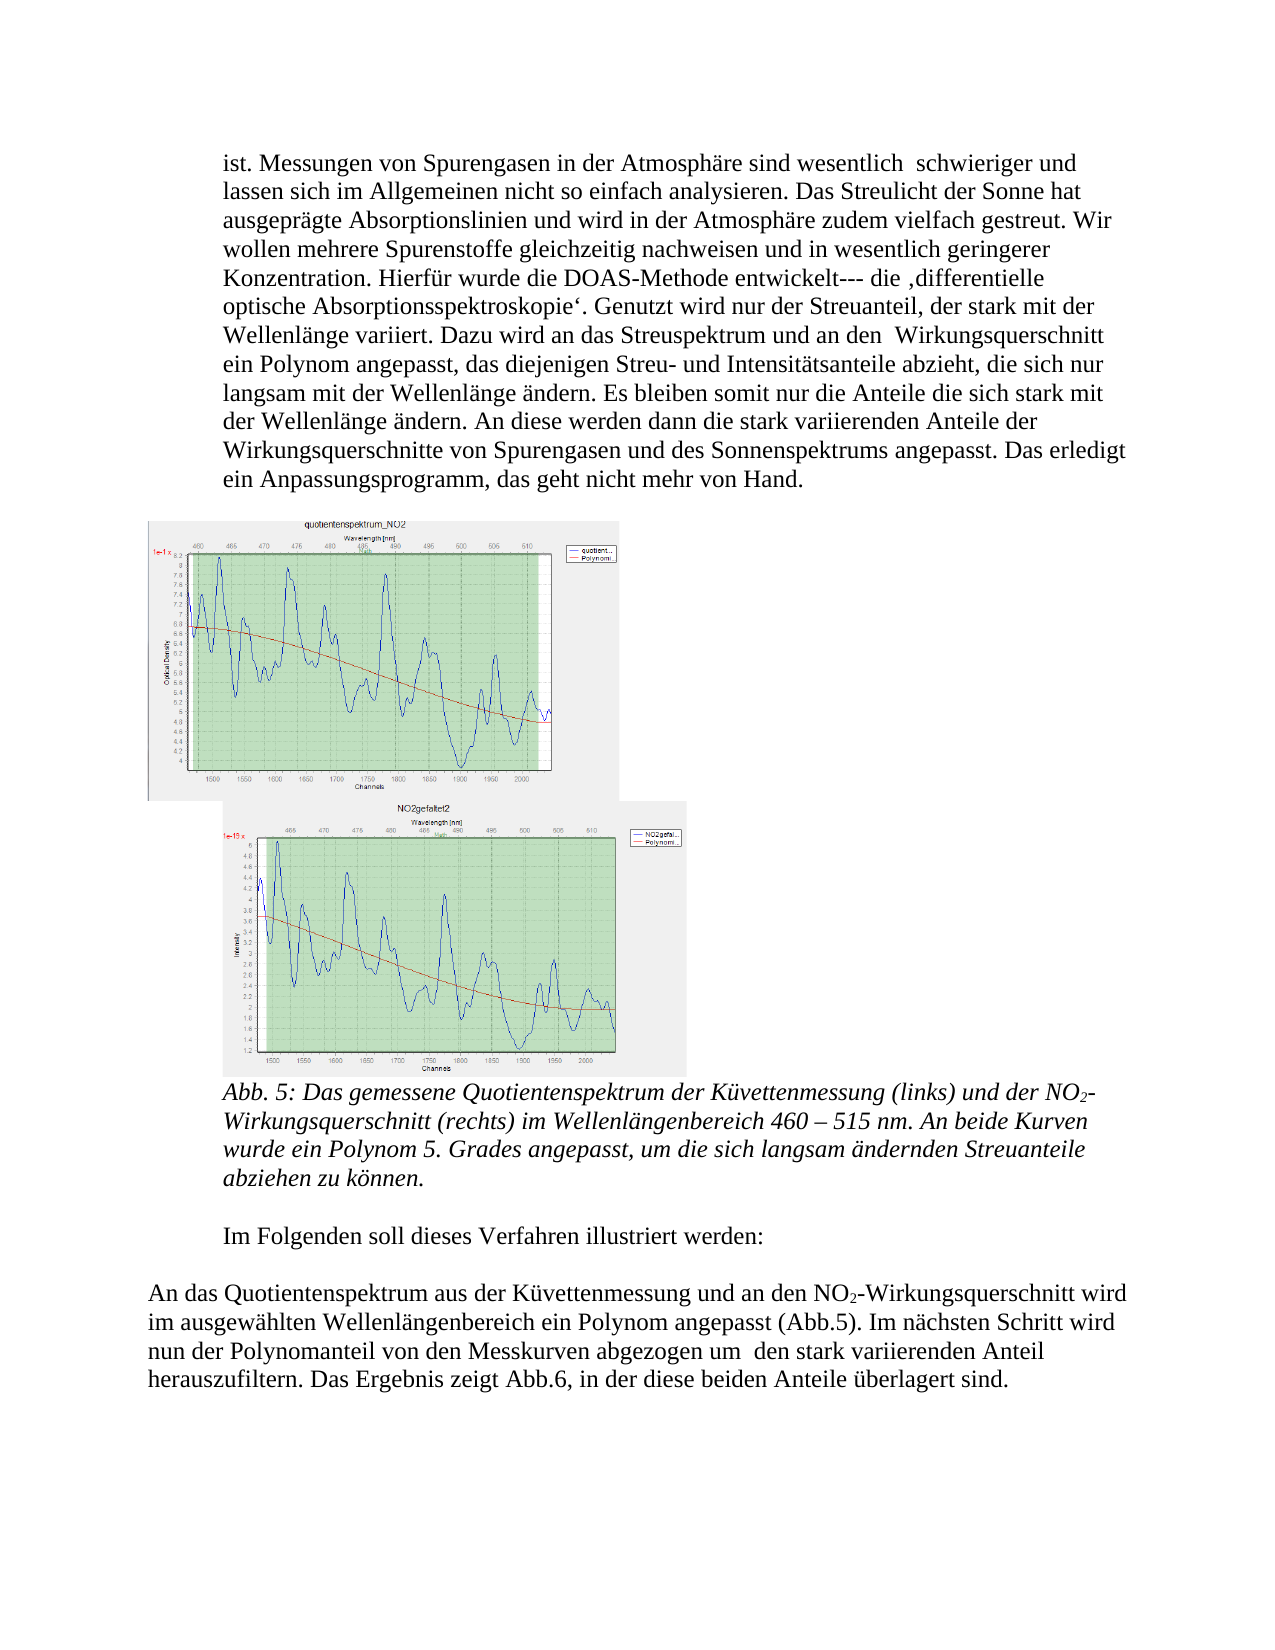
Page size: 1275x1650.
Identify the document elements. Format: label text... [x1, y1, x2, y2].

text ist. Messungen von Spurengasen in der Atmosphäre sind wesentlich schwieriger und lassen sich im Allgemeinen nicht so einfach analysieren. Das Streulicht der Sonne hat ausgeprägte Absorptionslinien und wird in der Atmosphäre zudem vielfach gestreut. Wir wollen mehrere Spurenstoffe gleichzeitig nachweisen und in wesentlich geringerer Konzentration. Hierfür wurde die DOAS-Methode entwickelt--- die ‚differentielle optische Absorptionsspektroskopie‘. Genutzt wird nur der Streuanteil, der stark mit der Wellenlänge variiert. Dazu wird an das Streuspektrum und an den Wirkungsquerschnitt ein Polynom angepasst, das diejenigen Streu- und Intensitätsanteile abzieht, die sich nur langsam mit der Wellenlänge ändern. Es bleiben somit nur die Anteile die sich stark mit der Wellenlänge ändern. An diese werden dann die stark variierenden Anteile der Wirkungsquerschnitte von Spurengasen und des Sonnenspektrums angepasst. Das erledigt ein Anpassungsprogramm, das geht nicht mehr von Hand. [223, 148, 1127, 493]
picture [147, 521, 687, 1077]
text Abb. 5: Das gemessene Quotientenspektrum der Küvettenmessung (links) und der NO2- Wirkungsquerschnitt (rechts) im Wellenlängenbereich 460 – 515 nm. An beide Kurven wurde ein Polynom 5. Grades angepasst, um die sich langsam ändernden Streuanteile abziehen zu können. [223, 521, 1127, 1192]
text An das Quotientenspektrum aus der Küvettenmessung und an den NO2-Wirkungsquerschnitt wird im ausgewählten Wellenlängenbereich ein Polynom angepasst (Abb.5). Im nächsten Schritt wird nun der Polynomanteil von den Messkurven abgezogen um den stark variierenden Anteil herauszufiltern. Das Ergebnis zeigt Abb.6, in der diese beiden Anteile überlagert sind. [148, 1278, 1127, 1393]
text Im Folgenden soll dieses Verfahren illustriert werden: [223, 1221, 1127, 1249]
